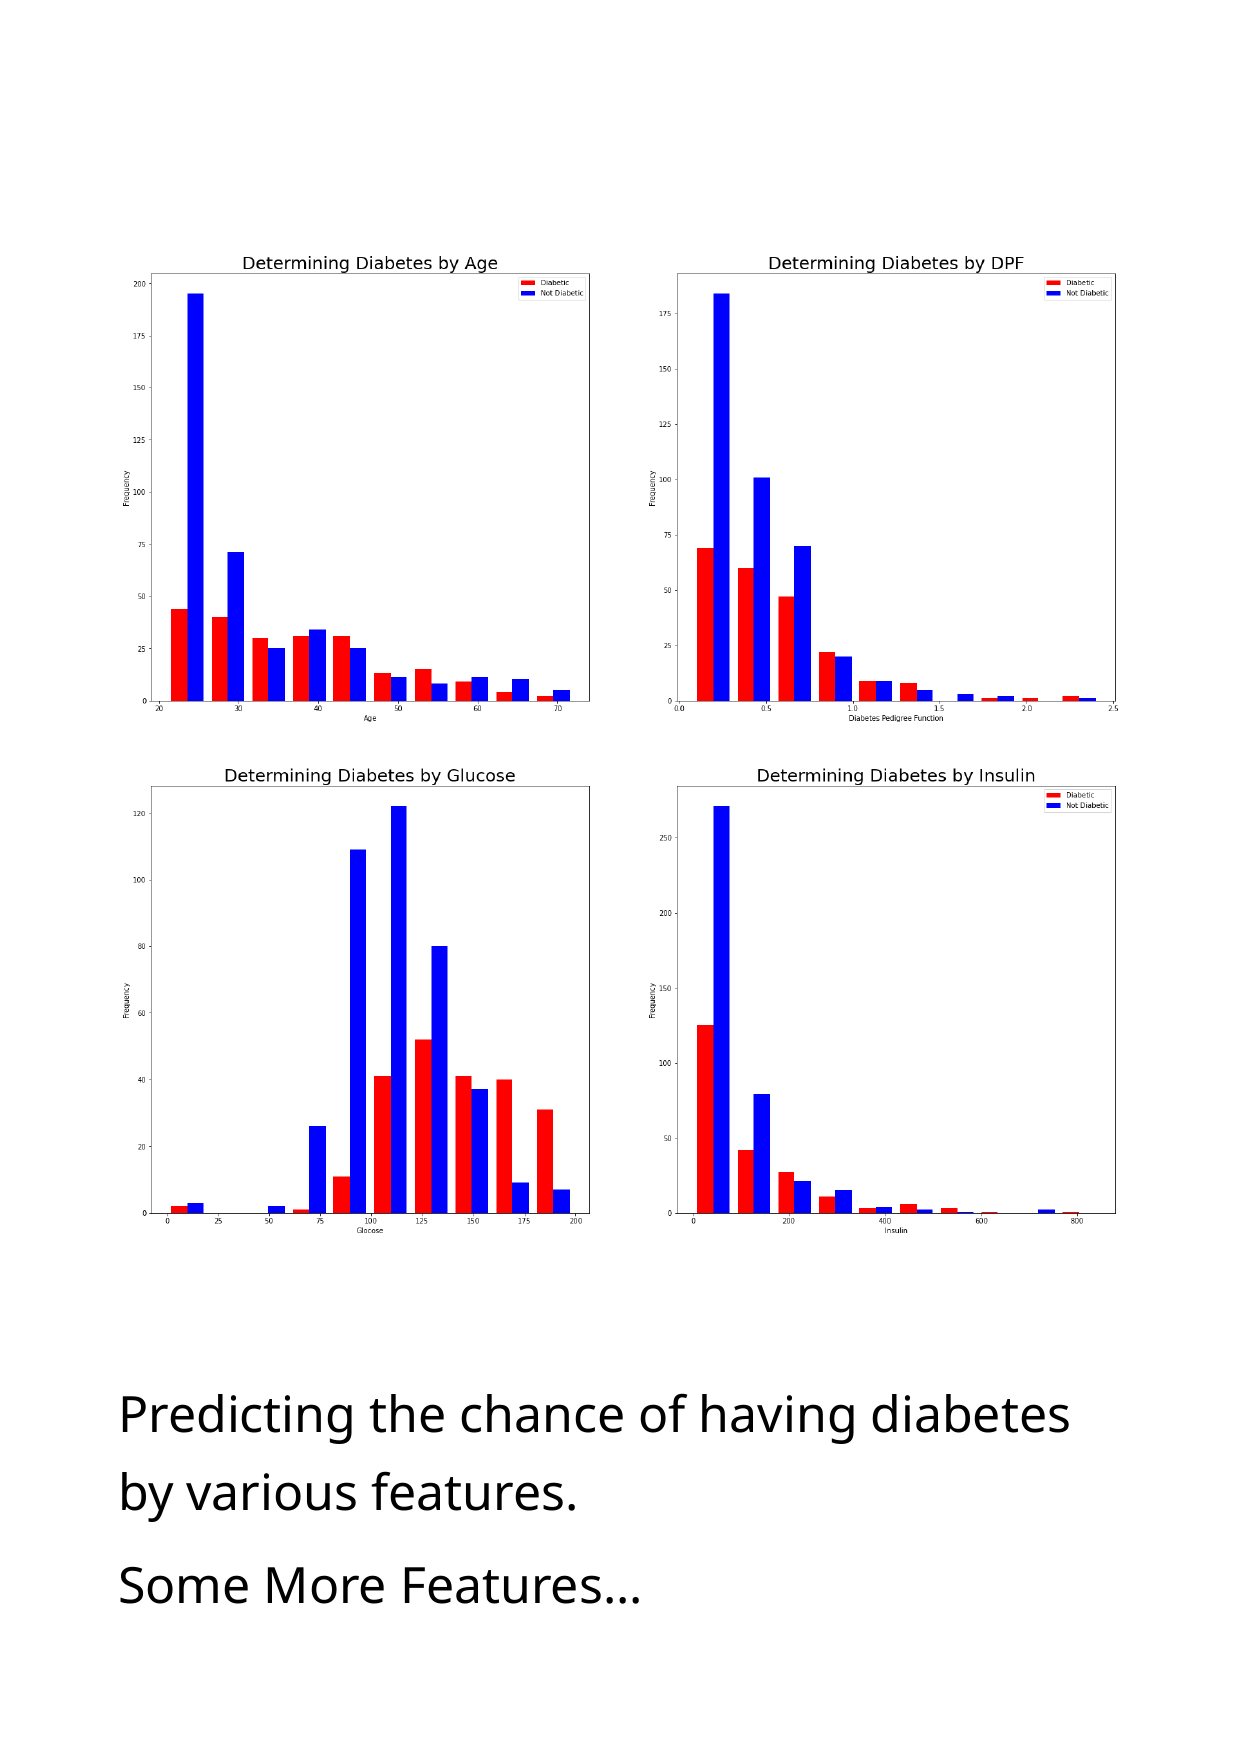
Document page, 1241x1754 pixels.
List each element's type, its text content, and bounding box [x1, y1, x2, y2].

text Some More Features... [118, 1550, 1122, 1618]
picture [118, 252, 1123, 1239]
text Predicting the chance of having diabetes by various features. [118, 1378, 1122, 1525]
